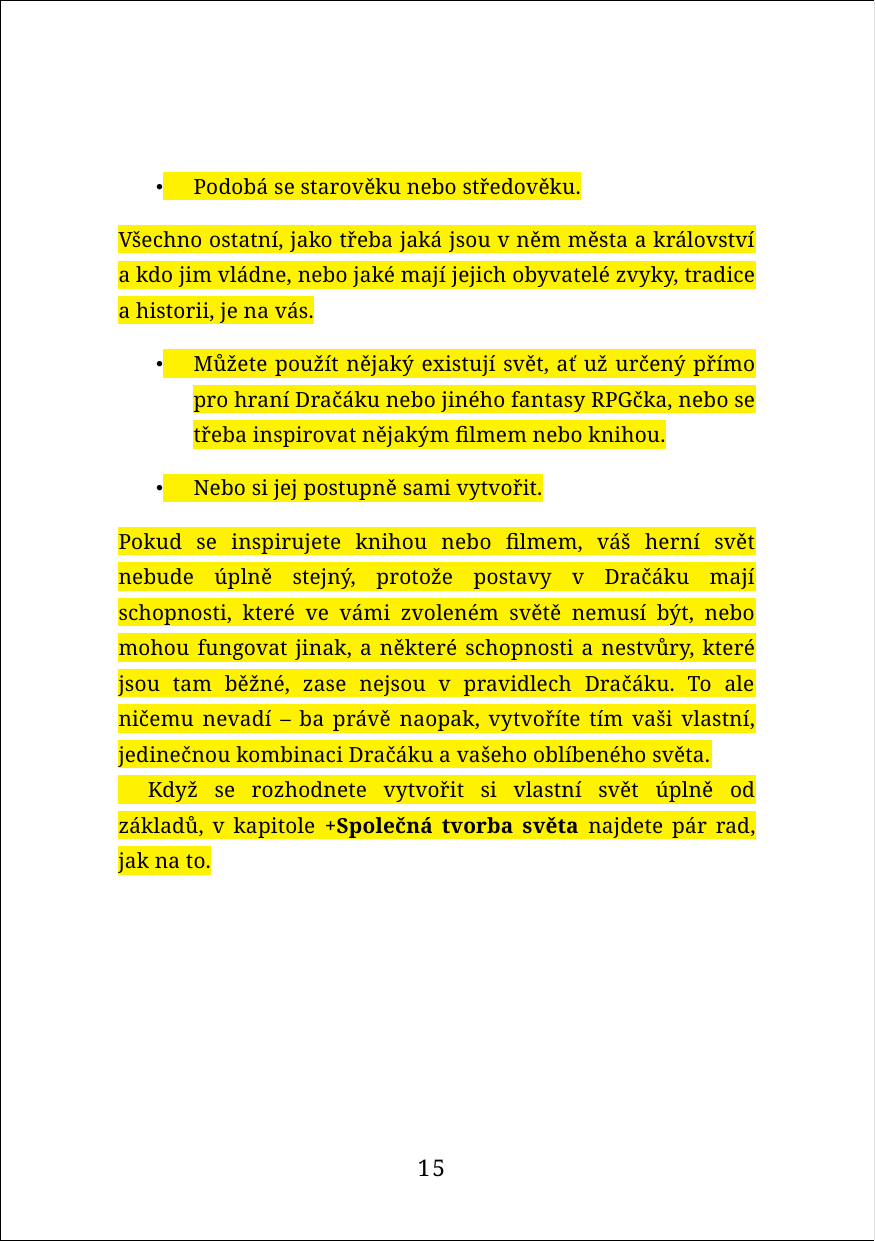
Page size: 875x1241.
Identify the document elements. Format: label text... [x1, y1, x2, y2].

text Pokud se inspirujete knihou nebo filmem, váš herní svět nebude úplně stejný, protože postavy v Dračáku mají schopnosti, které ve vámi zvoleném světě nemusí být, nebo mohou fungovat jinak, a některé schopnosti a nestvůry, které jsou tam běžné, zase nejsou v pravidlech Dračáku. To ale ničemu nevadí – ba právě naopak, vytvoříte tím vaši vlastní, jedinečnou kombinaci Dračáku a vašeho oblíbeného světa. Když se rozhodnete vytvořit si vlastní svět úplně od základů, v kapitole +Společná tvorba světa najdete pár rad, jak na to. [118, 527, 756, 875]
list Můžete použít nějaký existují svět, ať už určený přímo pro hraní Dračáku nebo jiného fantasy RPGčka, nebo se třeba inspirovat nějakým filmem nebo knihou. [156, 349, 756, 449]
list Nebo si jej postupně sami vytvořit. [156, 473, 756, 502]
list Podobá se starověku nebo středověku. [156, 172, 756, 200]
text Všechno ostatní, jako třeba jaká jsou v něm města a království a kdo jim vládne, nebo jaké mají jejich obyvatelé zvyky, tradice a historii, je na vás. [118, 225, 756, 324]
